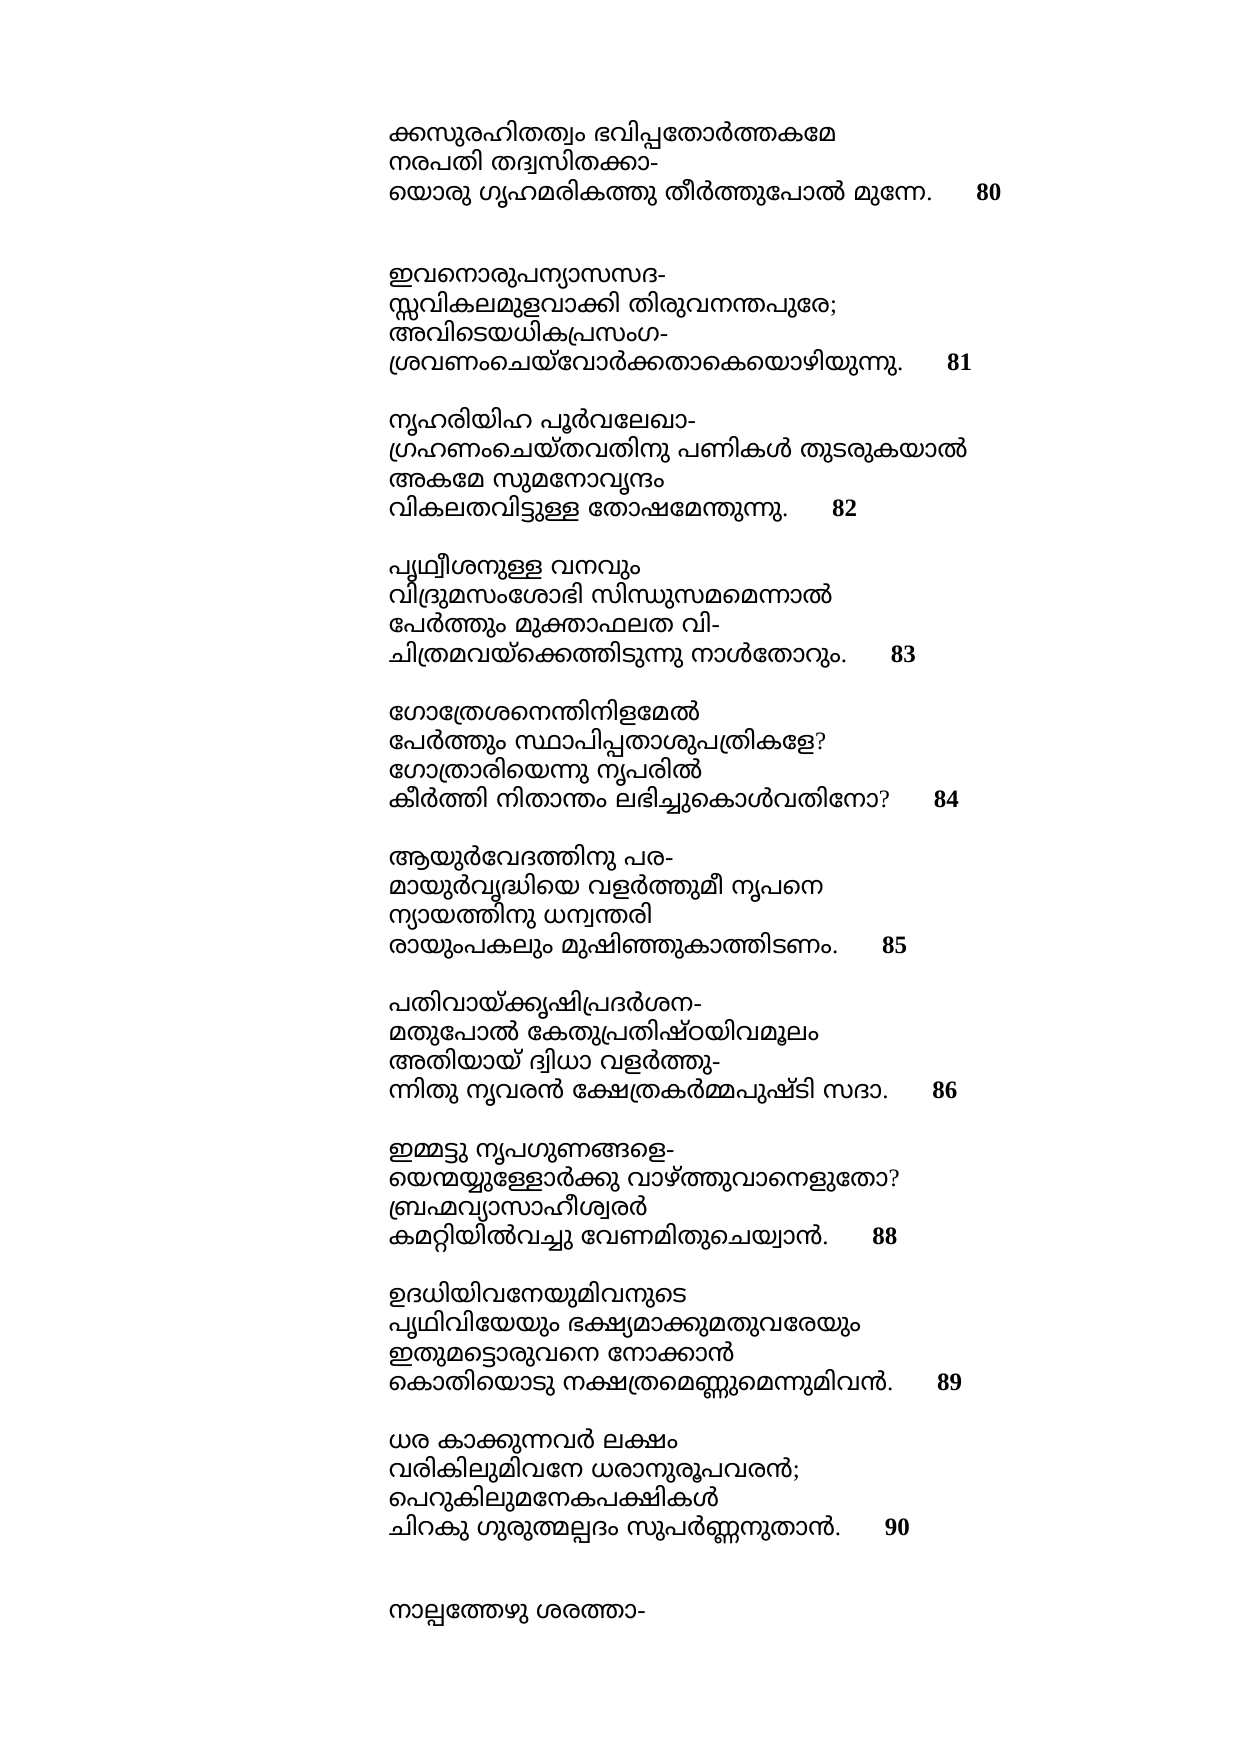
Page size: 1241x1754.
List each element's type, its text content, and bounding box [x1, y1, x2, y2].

text ഇവനൊരുപന്യാസസദ- സ്സവികലമുളവാക്കി തിരുവനന്തപുരേ; അവിടെയധികപ്രസംഗ- ശ്രവണംചെയ്‌വോർക്കതാകെയൊഴിയുന്നു. 81 നൃഹരിയിഹ പൂർവലേഖാ- ഗ്രഹണംചെയ്തവതിനു പണികൾ തുടരുകയാൽ അകമേ സുമനോവൃന്ദം വികലതവിട്ടുള്ള തോഷമേന്തുന്നു. 82 പൃഥ്വീശനുള്ള വനവും വിദ്രുമസംശോഭി സിന്ധുസമമെന്നാൽ പേർത്തും മുക്താഫലത വി- ചിത്രമവയ്ക്കെത്തിടുന്നു നാൾതോറും. 83 ഗോത്രേശനെന്തിനിളമേൽ പേർത്തും സ്ഥാപിപ്പതാശുപത്രികളേ? ഗോത്രാരിയെന്നു നൃപരിൽ കീർത്തി നിതാന്തം ലഭിച്ചുകൊൾവതിനോ? 84 ആയുർവേദത്തിനു പര- മായുർവൃദ്ധിയെ വളർത്തുമീ നൃപനെ ന്യായത്തിനു ധന്വന്തരി രായുംപകലും മുഷിഞ്ഞുകാത്തിടണം. 85 പതിവായ്ക്കൃഷിപ്രദർശന- മതുപോൽ കേതുപ്രതിഷ്ഠയിവമൂലം അതിയായ് ദ്വിധാ വളർത്തു- ന്നിതു നൃവരൻ ക്ഷേത്രകർമ്മപുഷ്ടി സദാ. 86 ഇമ്മട്ടു നൃപഗുണങ്ങളെ- യെന്മയ്യുള്ളോർക്കു വാഴ്ത്തുവാനെളുതോ? ബ്രഹ്മവ്യാസാഹീശ്വരർ കമറ്റിയിൽവച്ചു വേണമിതുചെയ്വാൻ. 88 ഉദധിയിവനേയുമിവനുടെ പൃഥിവിയേയും ഭക്ഷ്യമാക്കുമതുവരേയും ഇതുമട്ടൊരുവനെ നോക്കാൻ കൊതിയൊടു നക്ഷത്രമെണ്ണുമെന്നുമിവൻ. 89 ധര കാക്കുന്നവർ ലക്ഷം വരികിലുമിവനേ ധരാനുരൂപവരൻ; പെറുകിലുമനേകപക്ഷികൾ ചിറകു ഗുരുത്മല്പദം സുപർണ്ണനുതാൻ. 90 [388, 259, 1122, 1542]
text നാല്പത്തേഴു ശരത്താ- [388, 1596, 1122, 1625]
text ക്കസുരഹിതത്വം ഭവിപ്പതോർത്തകമേ നരപതി തദ്വസിതക്കാ- യൊരു ഗൃഹമരികത്തു തീർത്തുപോൽ മുന്നേ. 80 [388, 118, 1122, 206]
